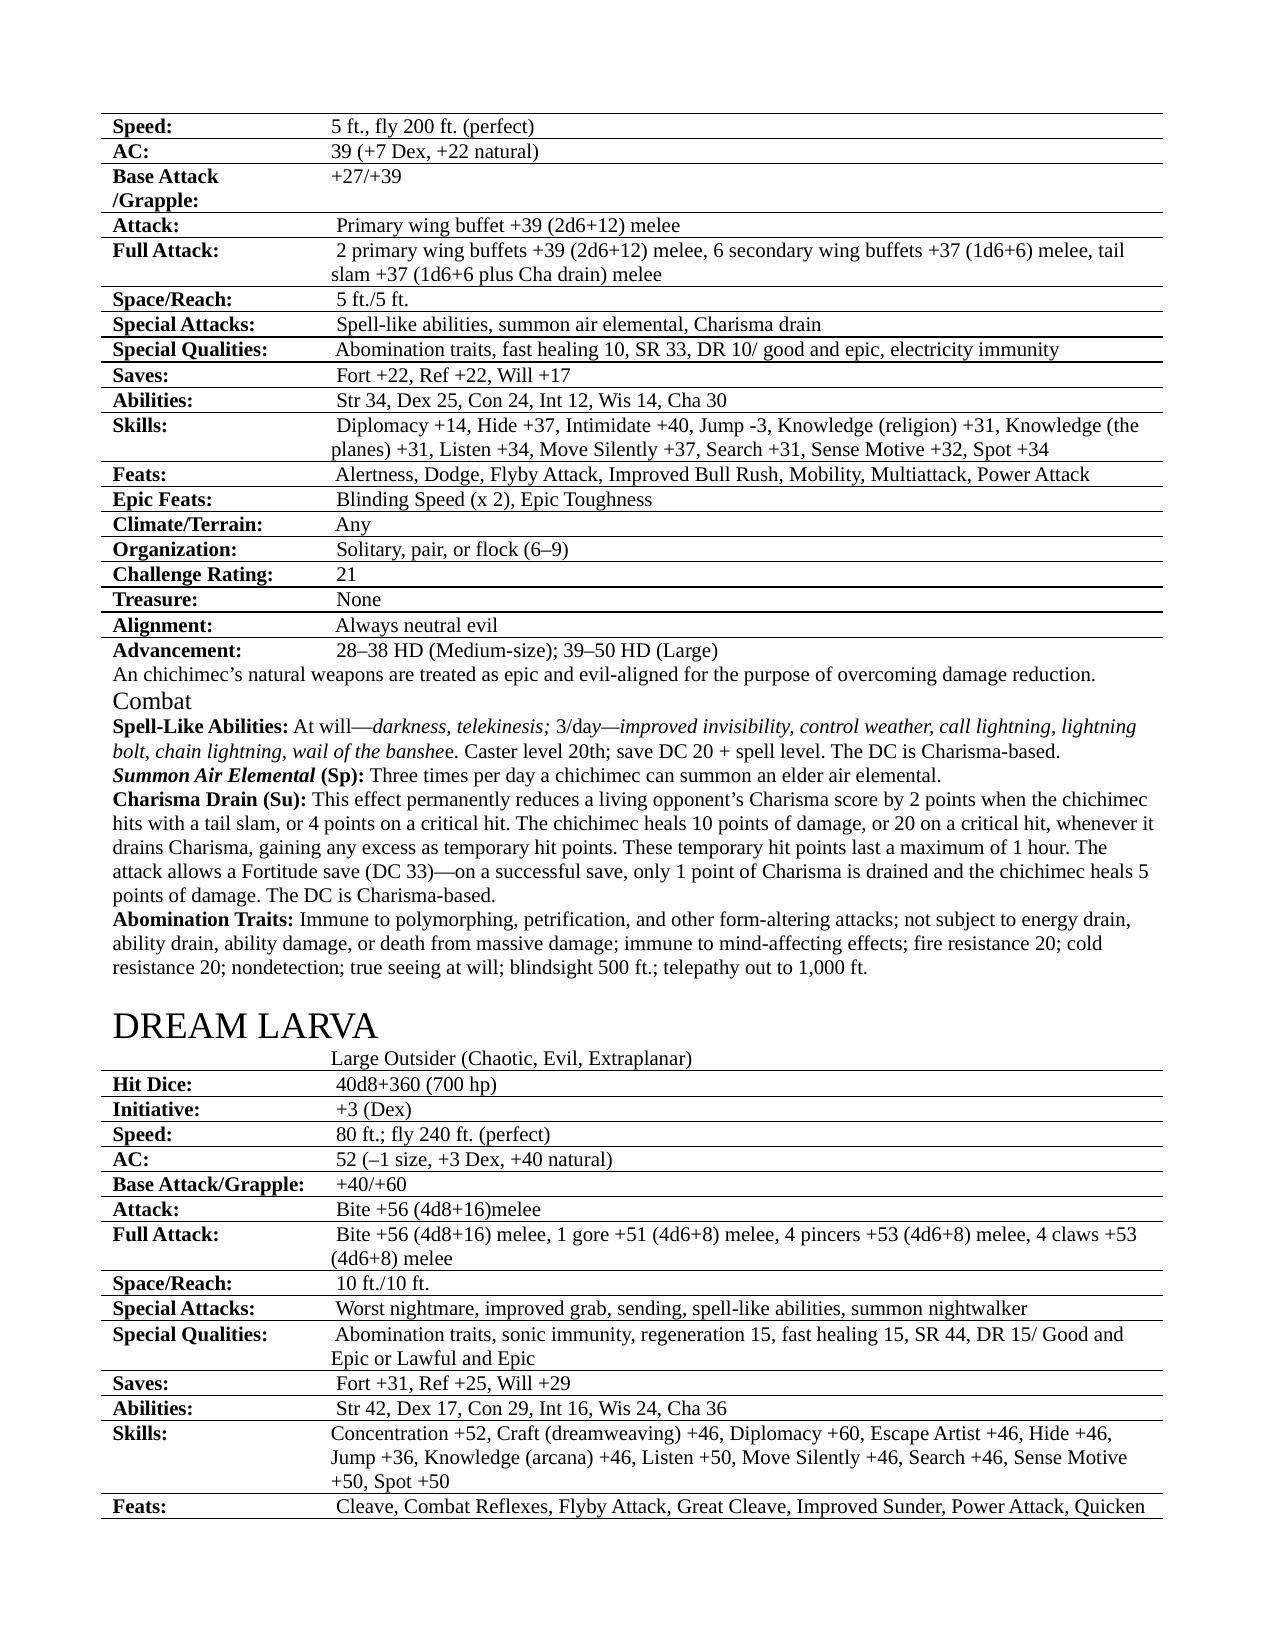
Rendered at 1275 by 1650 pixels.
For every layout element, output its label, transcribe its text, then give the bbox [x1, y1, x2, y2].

table_cell Treasure: [101, 588, 319, 611]
table_cell Str 42, Dex 17, Con 29, Int 16, Wis 24, Cha 36 [319, 1396, 1162, 1420]
table_cell Bite +56 (4d8+16) melee, 1 gore +51 (4d6+8) melee, 4 pincers +53 (4d6+8) melee, 4 claws +53 (4d6+8) melee [319, 1222, 1162, 1270]
table_cell Abilities: [101, 388, 319, 412]
table_cell Always neutral evil [320, 613, 1162, 637]
table_cell Attack: [101, 1197, 319, 1221]
table_cell Abomination traits, sonic immunity, regeneration 15, fast healing 15, SR 44, DR 15/ Good and Epic or Lawful and Epic [319, 1321, 1162, 1369]
table_cell Attack: [101, 213, 319, 237]
table_cell Special Attacks: [101, 1296, 319, 1320]
table_cell Organization: [101, 537, 319, 561]
table_cell Str 34, Dex 25, Con 24, Int 12, Wis 14, Cha 30 [320, 388, 1162, 412]
table_cell Special Attacks: [101, 312, 319, 336]
table_cell Feats: [101, 462, 319, 486]
table_cell +3 (Dex) [319, 1097, 1162, 1121]
table_cell Blinding Speed (x 2), Epic Toughness [320, 487, 1162, 511]
text Summon Air Elemental (Sp): Three times per day a chichimec can summon an elder air elemental. [112, 763, 1162, 787]
table_cell Challenge Rating: [101, 562, 319, 586]
table_cell 5 ft., fly 200 ft. (perfect) [320, 114, 1162, 138]
table_cell Skills: [101, 1421, 319, 1493]
table_cell 10 ft./10 ft. [319, 1271, 1162, 1295]
table_cell Fort +31, Ref +25, Will +29 [319, 1371, 1162, 1395]
table_cell 2 primary wing buffets +39 (2d6+12) melee, 6 secondary wing buffets +37 (1d6+6) melee, tail slam +37 (1d6+6 plus Cha drain) melee [320, 238, 1162, 286]
text Abomination Traits: Immune to polymorphing, petrification, and other form-altering attacks; not subject to energy drain, ability drain, ability damage, or death from massive damage; immune to mind-affecting effects; fire resistance 20; cold resistance 20; nondetection; true seeing at will; blindsight 500 ft.; telepathy out to 1,000 ft. [112, 907, 1162, 979]
text Charisma Drain (Su): This effect permanently reduces a living opponent’s Charisma score by 2 points when the chichimec hits with a tail slam, or 4 points on a critical hit. The chichimec heals 10 points of damage, or 20 on a critical hit, whenever it drains Charisma, gaining any excess as temporary hit points. These temporary hit points last a maximum of 1 hour. The attack allows a Fortitude save (DC 33)—on a successful save, only 1 point of Charisma is drained and the chichimec heals 5 points of damage. The DC is Charisma-based. [112, 787, 1162, 907]
table_cell 40d8+360 (700 hp) [319, 1071, 1162, 1096]
table_cell Speed: [101, 114, 319, 138]
text Spell-Like Abilities: At will—darkness, telekinesis; 3/day—improved invisibility, control weather, call lightning, lightning bolt, chain lightning, wail of the banshee. Caster level 20th; save DC 20 + spell level. The DC is Charisma-based. [112, 714, 1162, 763]
table_cell Abomination traits, fast healing 10, SR 33, DR 10/ good and epic, electricity immunity [320, 338, 1162, 361]
table_cell Special Qualities: [101, 1321, 319, 1369]
table_cell Worst nightmare, improved grab, sending, spell-like abilities, summon nightwalker [319, 1296, 1162, 1320]
table_cell Concentration +52, Craft (dreamweaving) +46, Diplomacy +60, Escape Artist +46, Hide +46, Jump +36, Knowledge (arcana) +46, Listen +50, Move Silently +46, Search +46, Sense Motive +50, Spot +50 [319, 1421, 1162, 1493]
table_cell Full Attack: [101, 1222, 319, 1270]
table_cell Base Attack/Grapple: [101, 1172, 319, 1196]
table_cell None [320, 588, 1162, 611]
table_cell Full Attack: [101, 238, 319, 286]
table_cell Fort +22, Ref +22, Will +17 [320, 363, 1162, 387]
table_cell Base Attack /Grapple: [101, 164, 319, 212]
table_cell +27/+39 [320, 164, 1162, 212]
table_header [101, 1046, 319, 1070]
table_cell Feats: [101, 1494, 319, 1518]
table_cell Climate/Terrain: [101, 512, 319, 536]
table_header Large Outsider (Chaotic, Evil, Extraplanar) [319, 1046, 1162, 1070]
table_cell Skills: [101, 413, 319, 461]
text An chichimec’s natural weapons are treated as epic and evil-aligned for the purpose of overcoming damage reduction. [112, 662, 1162, 686]
table_cell 28–38 HD (Medium-size); 39–50 HD (Large) [320, 638, 1162, 662]
subtitle DREAM LARVA [112, 1003, 1162, 1046]
table_cell Solitary, pair, or flock (6–9) [320, 537, 1162, 561]
table_cell Initiative: [101, 1097, 319, 1121]
table_cell 21 [320, 562, 1162, 586]
table_cell Saves: [101, 1371, 319, 1395]
table_cell Bite +56 (4d8+16)melee [319, 1197, 1162, 1221]
table_cell Any [320, 512, 1162, 536]
table_cell AC: [101, 1147, 319, 1171]
table_cell Hit Dice: [101, 1071, 319, 1096]
table_cell Space/Reach: [101, 287, 319, 311]
table_cell Space/Reach: [101, 1271, 319, 1295]
table_cell 39 (+7 Dex, +22 natural) [320, 139, 1162, 163]
subtitle Combat [112, 686, 1162, 714]
table_cell Epic Feats: [101, 487, 319, 511]
table_cell Speed: [101, 1122, 319, 1146]
table_cell Alertness, Dodge, Flyby Attack, Improved Bull Rush, Mobility, Multiattack, Power Attack [320, 462, 1162, 486]
table_cell Advancement: [101, 638, 319, 662]
table_cell Cleave, Combat Reflexes, Flyby Attack, Great Cleave, Improved Sunder, Power Attack, Quicken [319, 1494, 1162, 1518]
table_cell 52 (–1 size, +3 Dex, +40 natural) [319, 1147, 1162, 1171]
table_cell Spell-like abilities, summon air elemental, Charisma drain [320, 312, 1162, 336]
table_cell 5 ft./5 ft. [320, 287, 1162, 311]
table_cell Diplomacy +14, Hide +37, Intimidate +40, Jump -3, Knowledge (religion) +31, Knowledge (the planes) +31, Listen +34, Move Silently +37, Search +31, Sense Motive +32, Spot +34 [320, 413, 1162, 461]
table_cell Special Qualities: [101, 338, 319, 361]
table_cell Primary wing buffet +39 (2d6+12) melee [320, 213, 1162, 237]
table_cell 80 ft.; fly 240 ft. (perfect) [319, 1122, 1162, 1146]
table_cell Abilities: [101, 1396, 319, 1420]
table_cell +40/+60 [319, 1172, 1162, 1196]
table_cell Saves: [101, 363, 319, 387]
table_cell Alignment: [101, 613, 319, 637]
table_cell AC: [101, 139, 319, 163]
